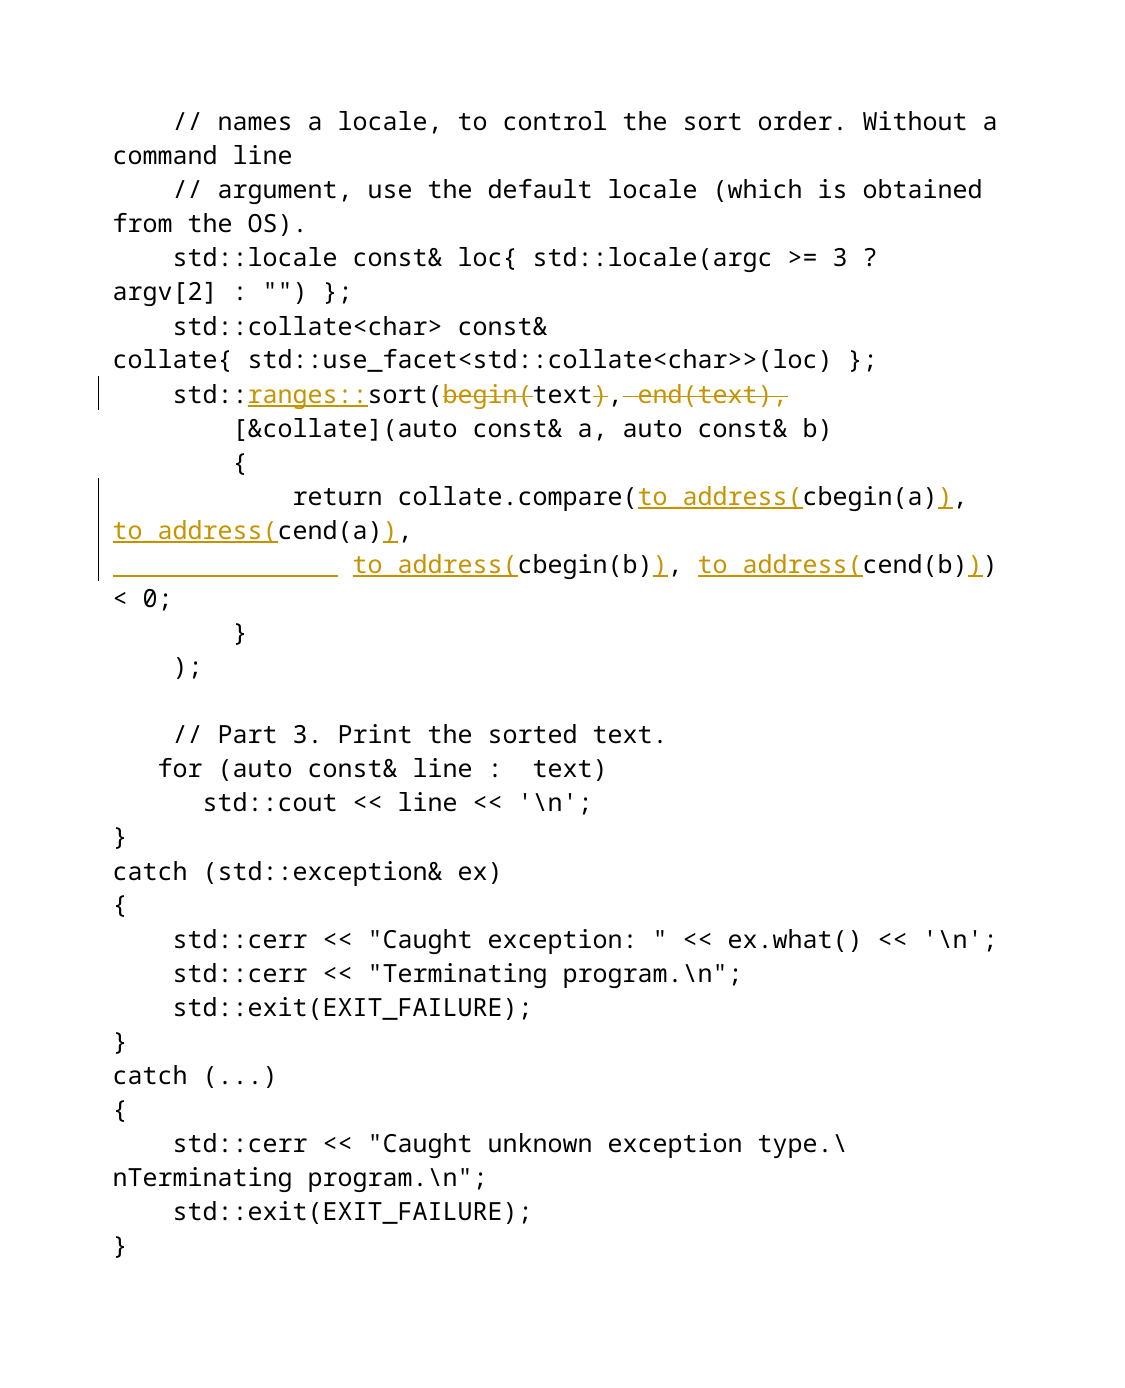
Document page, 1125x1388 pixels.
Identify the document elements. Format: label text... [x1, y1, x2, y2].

text [&collate](auto const& a, auto const& b) [112, 410, 1012, 444]
text std::locale const& loc{ std::locale(argc >= 3 ? argv[2] : "") }; [112, 240, 1012, 308]
text std::cout << line << '\n'; [112, 785, 1012, 819]
text std::exit(EXIT_FAILURE); [112, 1194, 1012, 1228]
text { [112, 444, 1012, 478]
text std::cerr << "Terminating program.\n"; [112, 955, 1012, 989]
text catch (...) [112, 1057, 1012, 1092]
text // names a locale, to control the sort order. Without a command line [112, 104, 1012, 172]
text ); [112, 649, 1012, 683]
text } [112, 615, 1012, 649]
text return collate.compare(to_address(cbegin(a)), to_address(cend(a)), [112, 478, 1012, 547]
text } [112, 819, 1012, 853]
text catch (std::exception& ex) [112, 853, 1012, 887]
text std::collate<char> const& collate{ std::use_facet<std::collate<char>>(loc) }; [112, 308, 1012, 376]
text // Part 3. Print the sorted text. [112, 717, 1012, 751]
text std::ranges::sort(text, [112, 376, 1012, 410]
text } [112, 1023, 1012, 1057]
text to_address(cbegin(b)), to_address(cend(b))) < 0; [112, 547, 1012, 615]
text std::cerr << "Caught exception: " << ex.what() << '\n'; [112, 921, 1012, 955]
text } [112, 1228, 1012, 1262]
text std::cerr << "Caught unknown exception type.\nTerminating program.\n"; [112, 1126, 1012, 1194]
text // argument, use the default locale (which is obtained from the OS). [112, 172, 1012, 240]
text { [112, 1092, 1012, 1126]
text for (auto const& line : text) [112, 751, 1012, 785]
text { [112, 887, 1012, 921]
text std::exit(EXIT_FAILURE); [112, 989, 1012, 1023]
